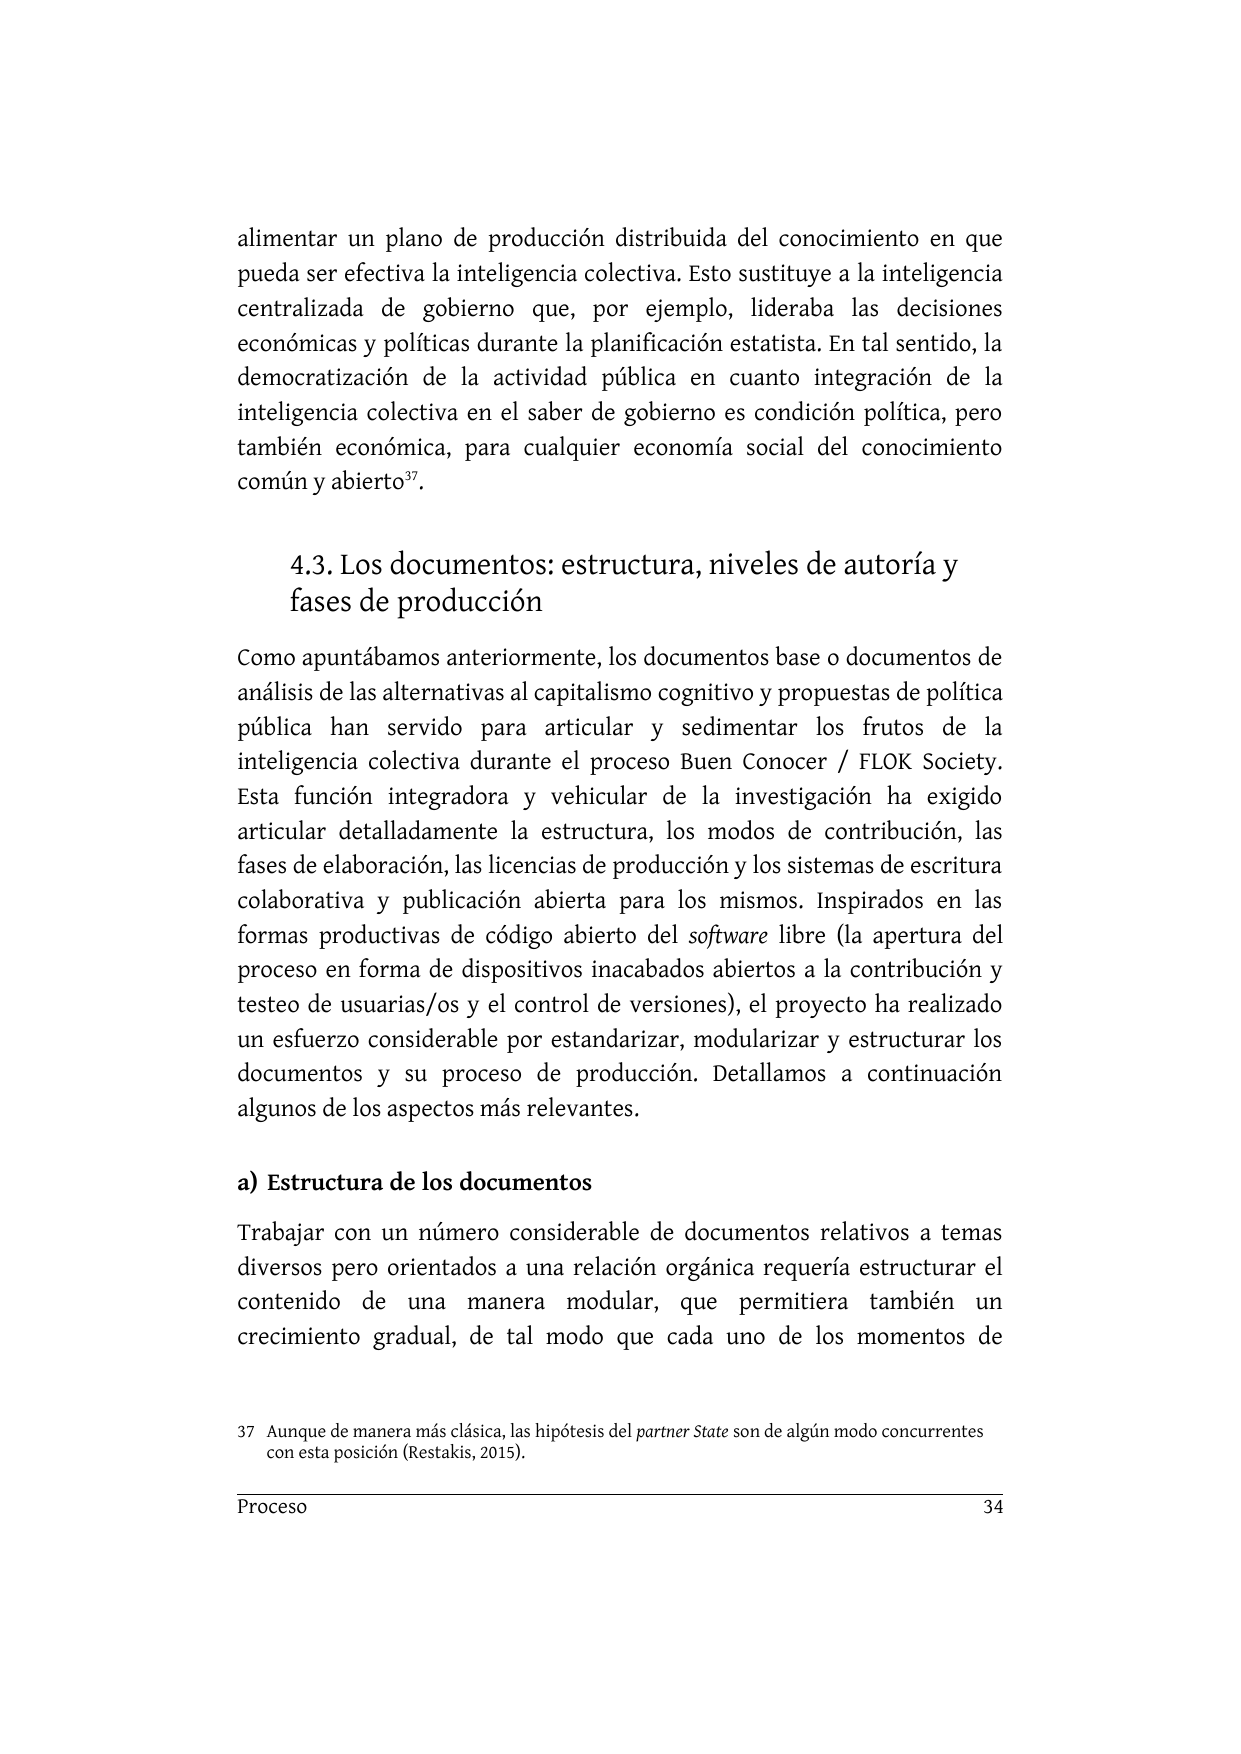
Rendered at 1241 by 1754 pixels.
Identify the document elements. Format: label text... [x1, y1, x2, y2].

subtitle 4.3. Los documentos: estructura, niveles de autoría y fases de producción [237, 547, 1003, 620]
text Trabajar con un número considerable de documentos relativos a temas diversos pero orientados a una relación orgánica requería estructurar el contenido de una manera modular, que permitiera también un crecimiento gradual, de tal modo que cada uno de los momentos de [237, 1218, 1003, 1351]
text alimentar un plano de producción distribuida del conocimiento en que pueda ser efectiva la inteligencia colectiva. Esto sustituye a la inteligencia centralizada de gobierno que, por ejemplo, lideraba las decisiones económicas y políticas durante la planificación estatista. En tal sentido, la democratización de la actividad pública en cuanto integración de la inteligencia colectiva en el saber de gobierno es condición política, pero también económica, para cualquier economía social del conocimiento común y abierto. [237, 225, 1003, 497]
subtitle Estructura de los documentos [237, 1168, 1003, 1197]
text Aunque de manera más clásica, las hipótesis del partner State son de algún modo concurrentes con esta posición (Restakis, 2015). [237, 1421, 1003, 1464]
text Como apuntábamos anteriormente, los documentos base o documentos de análisis de las alternativas al capitalismo cognitivo y propuestas de política pública han servido para articular y sedimentar los frutos de la inteligencia colectiva durante el proceso Buen Conocer / FLOK Society. Esta función integradora y vehicular de la investigación ha exigido articular detalladamente la estructura, los modos de contribución, las fases de elaboración, las licencias de producción y los sistemas de escritura colaborativa y publicación abierta para los mismos. Inspirados en las formas productivas de código abierto del software libre (la apertura del proceso en forma de dispositivos inacabados abiertos a la contribución y testeo de usuarias/os y el control de versiones), el proyecto ha realizado un esfuerzo considerable por estandarizar, modularizar y estructurar los documentos y su proceso de producción. Detallamos a continuación algunos de los aspectos más relevantes. [237, 644, 1003, 1124]
